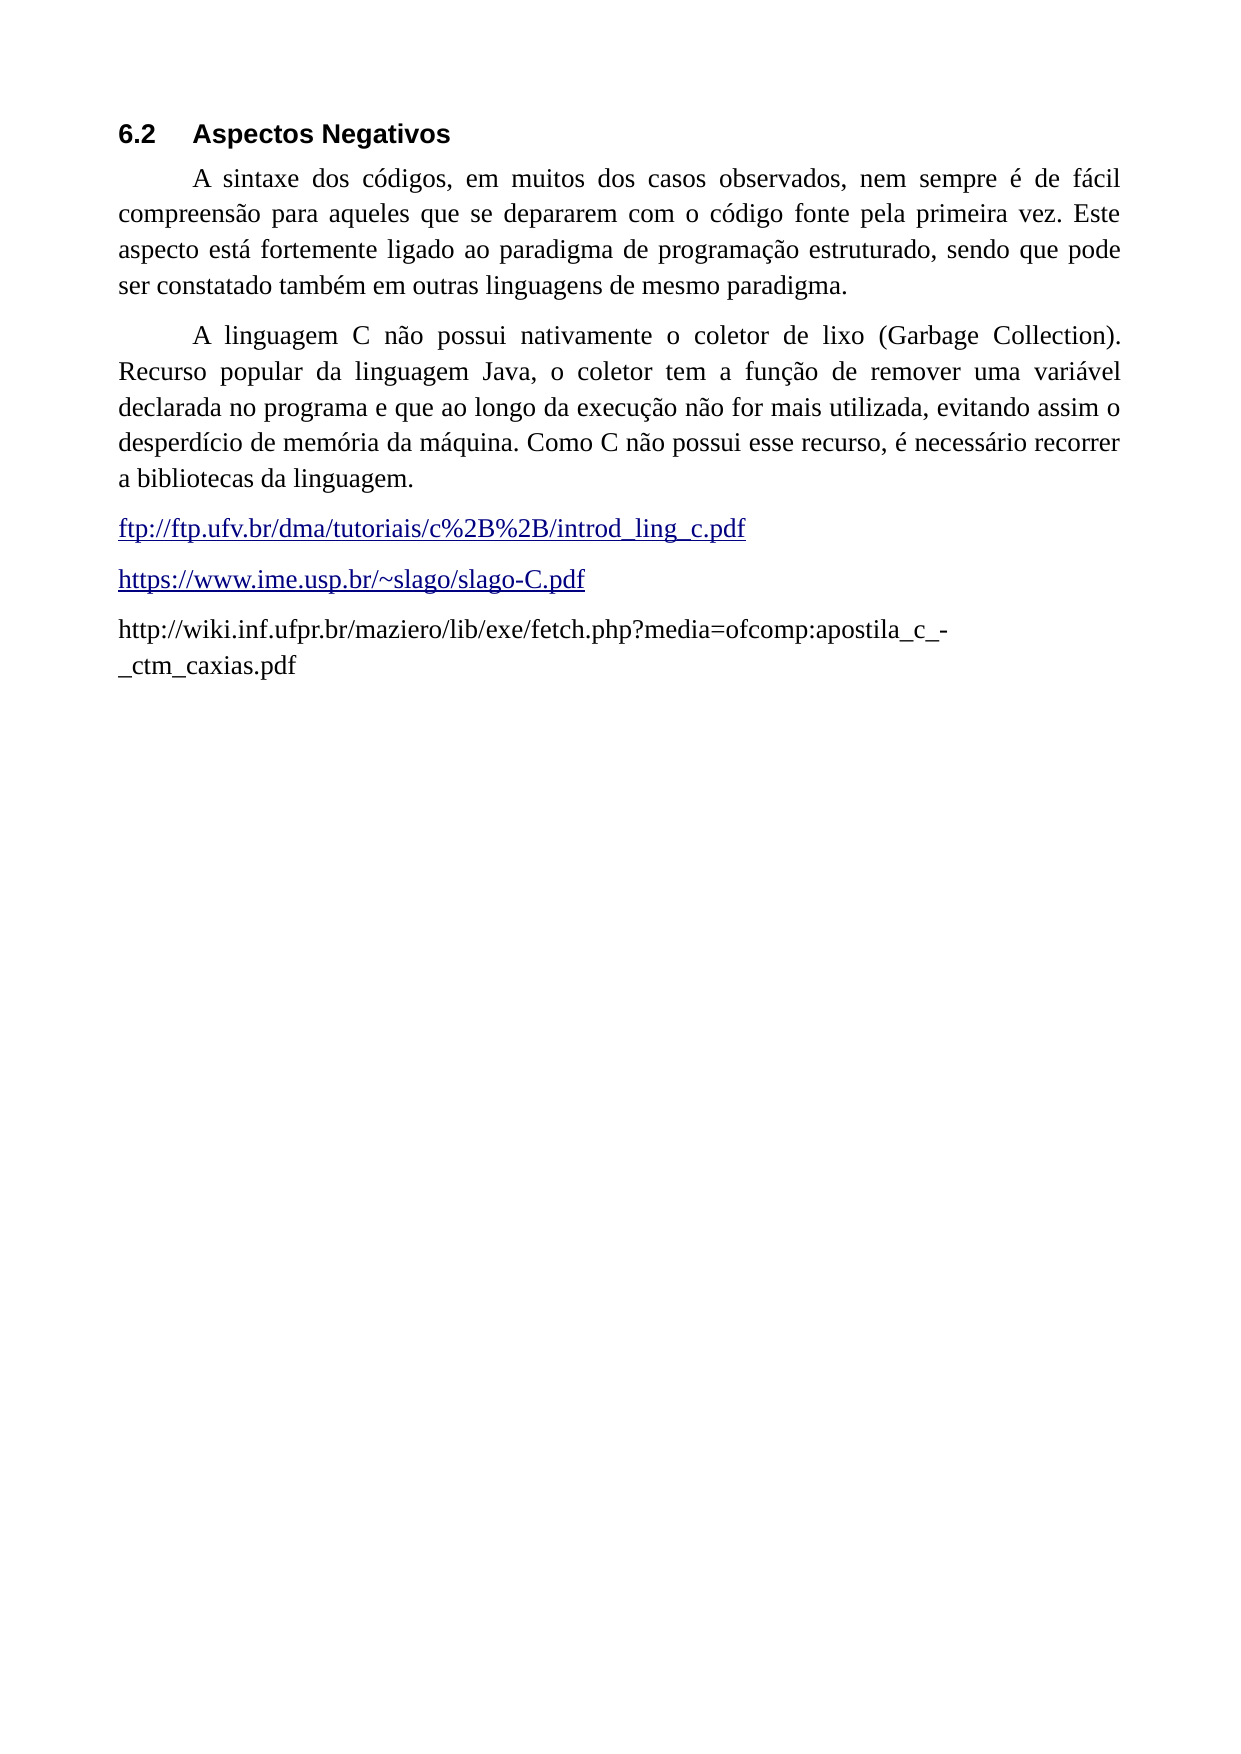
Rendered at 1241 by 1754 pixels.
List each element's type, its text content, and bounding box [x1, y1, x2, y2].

text https://www.ime.usp.br/~slago/slago-C.pdf [118, 563, 1122, 594]
subtitle Aspectos Negativos [118, 118, 1122, 149]
text ftp://ftp.ufv.br/dma/tutoriais/c%2B%2B/introd_ling_c.pdf [118, 513, 1122, 544]
text A linguagem C não possui nativamente o coletor de lixo (Garbage Collection). Recurso popular da linguagem Java, o coletor tem a função de remover uma variável declarada no programa e que ao longo da execução não for mais utilizada, evitando assim o desperdício de memória da máquina. Como C não possui esse recurso, é necessário recorrer a bibliotecas da linguagem. [118, 319, 1122, 493]
text http://wiki.inf.ufpr.br/maziero/lib/exe/fetch.php?media=ofcomp:apostila_c_-_ctm_caxias.pdf [118, 613, 1122, 680]
text A sintaxe dos códigos, em muitos dos casos observados, nem sempre é de fácil compreensão para aqueles que se depararem com o código fonte pela primeira vez. Este aspecto está fortemente ligado ao paradigma de programação estruturado, sendo que pode ser constatado também em outras linguagens de mesmo paradigma. [118, 162, 1122, 300]
